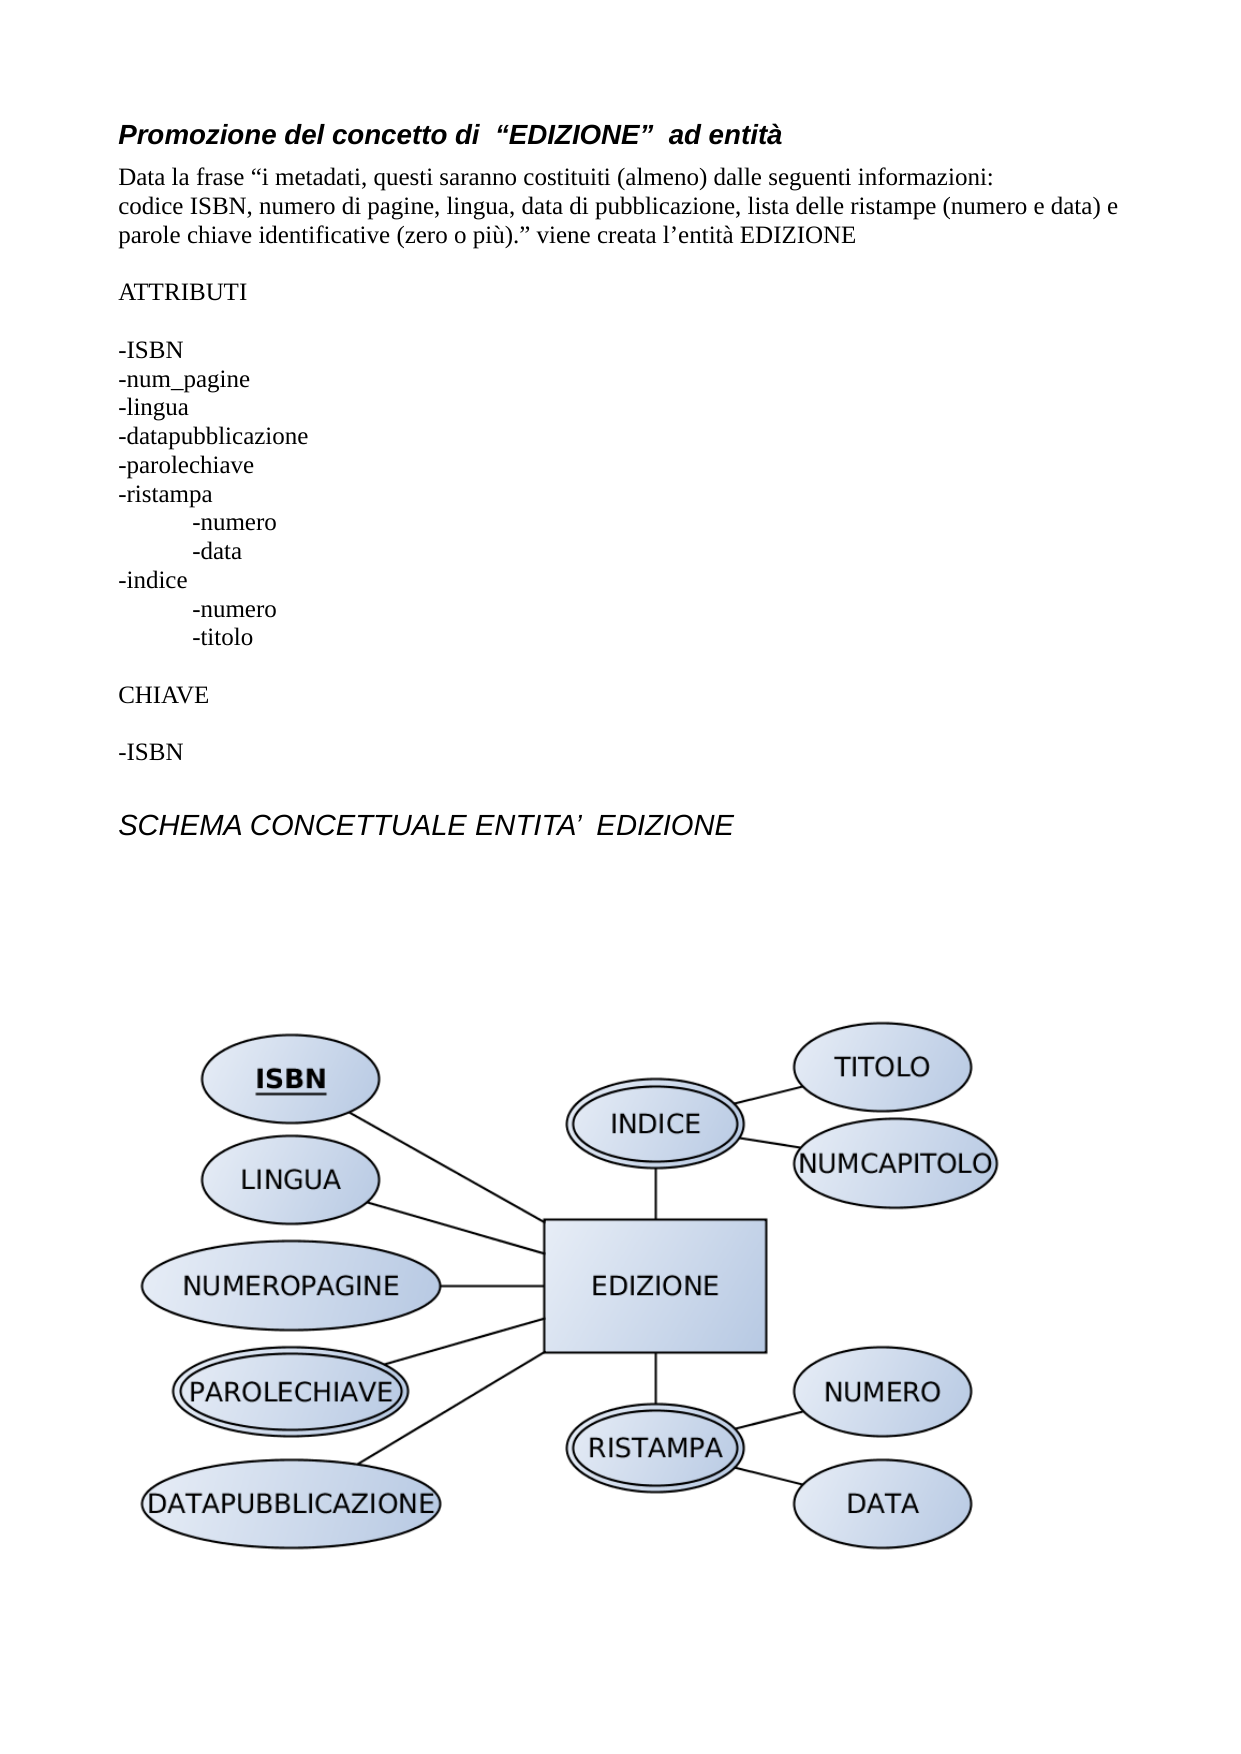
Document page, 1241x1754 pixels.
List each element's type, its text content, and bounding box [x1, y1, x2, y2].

text -data [118, 536, 1122, 565]
text -indice [118, 565, 1122, 594]
picture [104, 968, 1109, 1630]
text CHIAVE [118, 680, 1122, 709]
text -lingua [118, 392, 1122, 421]
text -ristampa [118, 479, 1122, 507]
text -ISBN [118, 737, 1122, 766]
subtitle SCHEMA CONCETTUALE ENTITA’ EDIZIONE [118, 807, 1122, 841]
text -numero [118, 594, 1122, 622]
text Data la frase “i metadati, questi saranno costituiti (almeno) dalle seguenti informazioni: [118, 162, 1122, 191]
text -datapubblicazione [118, 421, 1122, 450]
text -num_pagine [118, 364, 1122, 392]
subtitle Promozione del concetto di “EDIZIONE” ad entità [118, 118, 1122, 150]
text ATTRIBUTI [118, 277, 1122, 306]
text -numero [118, 507, 1122, 536]
text -titolo [118, 622, 1122, 651]
text -parolechiave [118, 450, 1122, 479]
text codice ISBN, numero di pagine, lingua, data di pubblicazione, lista delle ristampe (numero e data) e parole chiave identificative (zero o più).” viene creata l’entità EDIZIONE [118, 191, 1122, 249]
text -ISBN [118, 335, 1122, 364]
